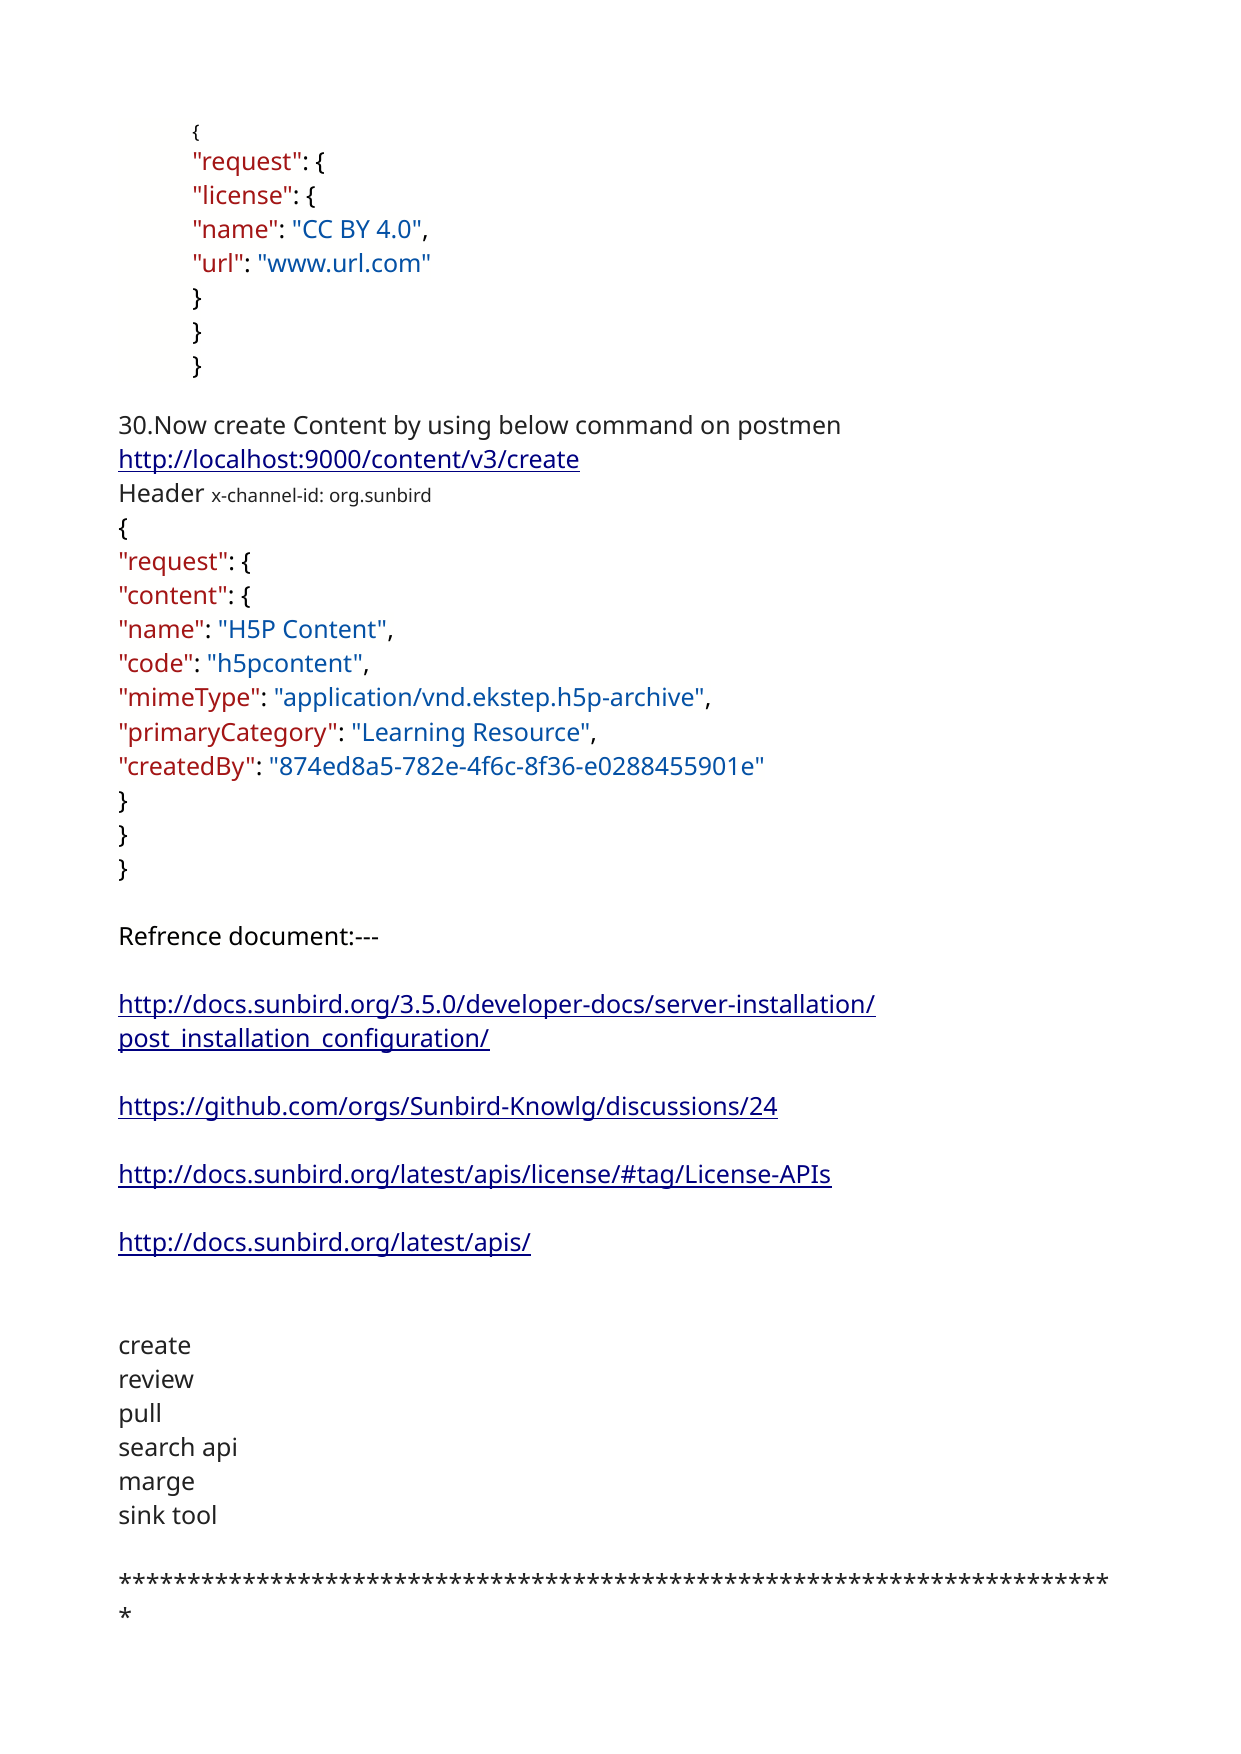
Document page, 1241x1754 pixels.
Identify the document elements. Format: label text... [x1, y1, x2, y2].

text http://docs.sunbird.org/latest/apis/license/#tag/License-APIs [118, 1157, 1122, 1191]
text create [118, 1327, 1122, 1361]
text ************************************************************************* [118, 1566, 1122, 1634]
text } [118, 850, 1122, 884]
text } [118, 348, 1122, 382]
text review [118, 1361, 1122, 1395]
text "mimeType": "application/vnd.ekstep.h5p-archive", [118, 680, 1122, 714]
text pull [118, 1395, 1122, 1429]
text https://github.com/orgs/Sunbird-Knowlg/discussions/24 [118, 1089, 1122, 1123]
text sink tool [118, 1498, 1122, 1532]
text } [118, 782, 1122, 816]
text } [118, 816, 1122, 850]
text search api [118, 1429, 1122, 1463]
text Refrence document:--- [118, 918, 1122, 953]
text "code": "h5pcontent", [118, 646, 1122, 680]
text "request": { [118, 144, 1122, 178]
text "primaryCategory": "Learning Resource", [118, 714, 1122, 748]
text Header x-channel-id: org.sunbird [118, 476, 1122, 510]
text } [118, 280, 1122, 314]
text "content": { [118, 578, 1122, 612]
text { [118, 118, 1122, 144]
text { [118, 510, 1122, 544]
text "request": { [118, 544, 1122, 578]
text "license": { [118, 178, 1122, 212]
text "name": "CC BY 4.0", [118, 212, 1122, 246]
text } [118, 314, 1122, 348]
text "url": "www.url.com" [118, 246, 1122, 280]
text 30.Now create Content by using below command on postmen [118, 408, 1122, 442]
text "createdBy": "874ed8a5-782e-4f6c-8f36-e0288455901e" [118, 748, 1122, 782]
text marge [118, 1463, 1122, 1498]
text http://localhost:9000/content/v3/create [118, 442, 1122, 476]
text "name": "H5P Content", [118, 612, 1122, 646]
text http://docs.sunbird.org/latest/apis/ [118, 1225, 1122, 1259]
text http://docs.sunbird.org/3.5.0/developer-docs/server-installation/post_installation_configuration/ [118, 987, 1122, 1055]
